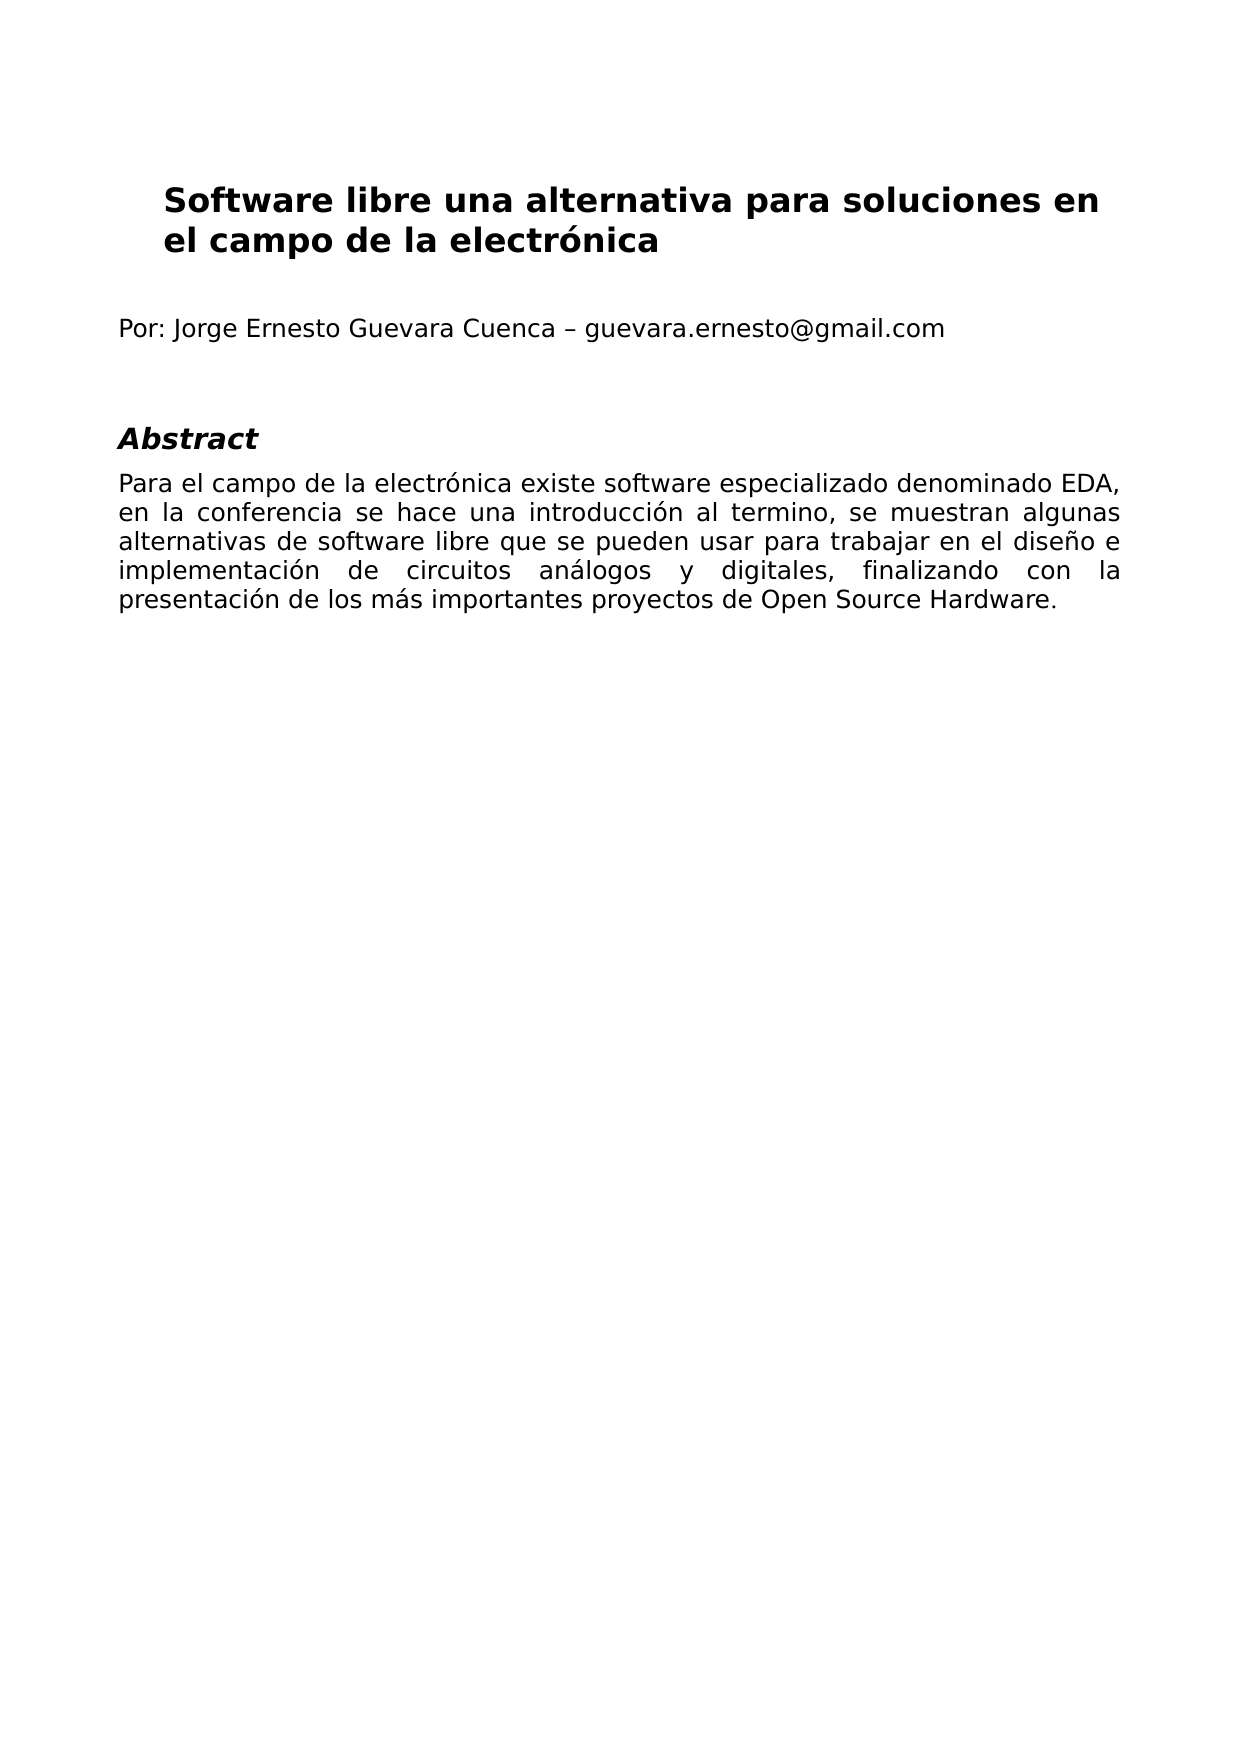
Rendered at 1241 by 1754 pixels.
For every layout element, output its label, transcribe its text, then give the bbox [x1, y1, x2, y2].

subtitle Software libre una alternativa para soluciones en el campo de la electrónica [118, 143, 1122, 260]
text Para el campo de la electrónica existe software especializado denominado EDA, en la conferencia se hace una introducción al termino, se muestran algunas alternativas de software libre que se pueden usar para trabajar en el diseño e implementación de circuitos análogos y digitales, finalizando con la presentación de los más importantes proyectos de Open Source Hardware. [118, 469, 1122, 615]
subtitle Abstract [118, 422, 1122, 456]
text Por: Jorge Ernesto Guevara Cuenca – guevara.ernesto@gmail.com [118, 314, 1122, 343]
